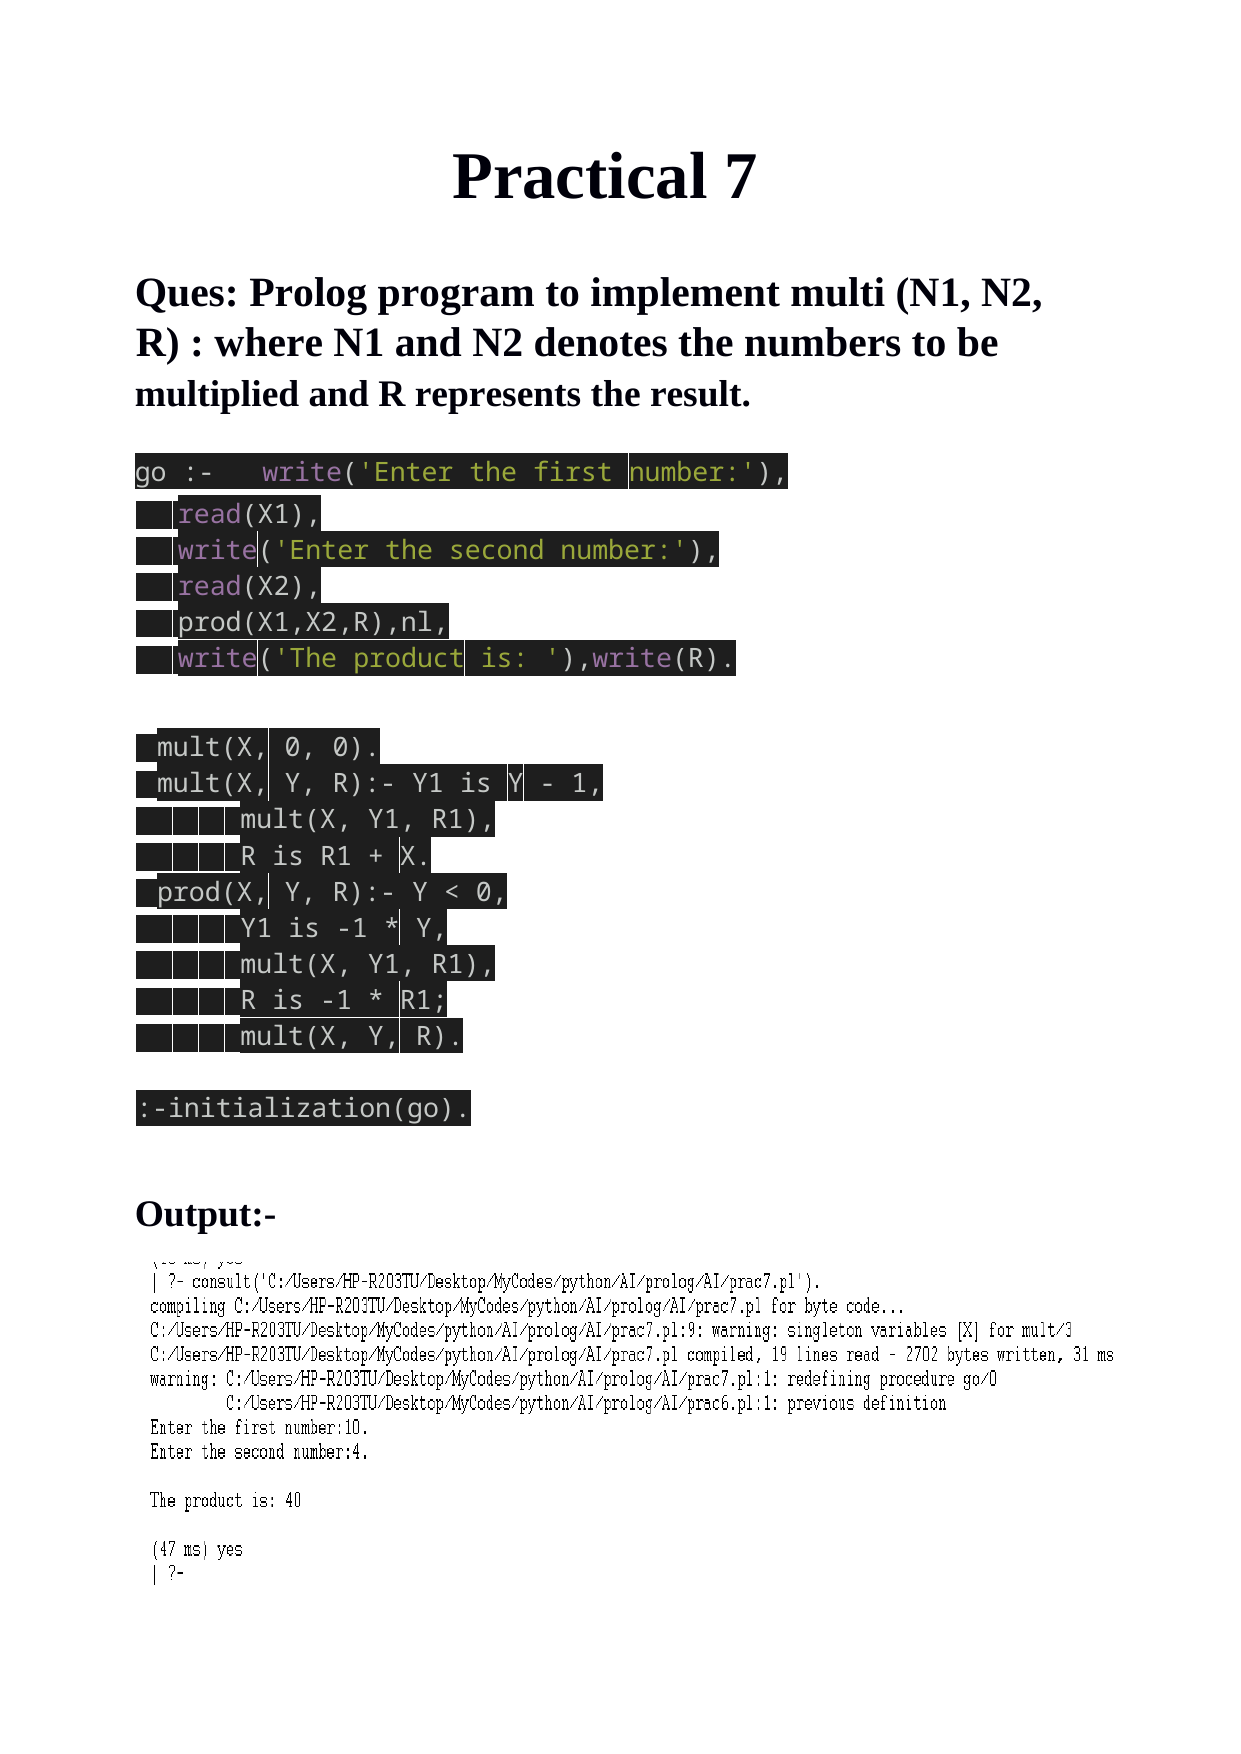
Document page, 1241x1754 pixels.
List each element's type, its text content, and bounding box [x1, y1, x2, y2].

picture [150, 1262, 1132, 1596]
text Y1 is -1 * Y, [136, 909, 1088, 945]
text read(X2), [136, 567, 1088, 603]
text Ques: Prolog program to implement multi (N1, N2, R) : where N1 and N2 denotes the numbers to be [134, 268, 1088, 365]
text prod(X, Y, R):- Y < 0, [136, 873, 1088, 909]
text mult(X, Y1, R1), [136, 801, 1088, 837]
text R is R1 + X. [136, 837, 1088, 873]
text write('Enter the second number:'), [136, 531, 1088, 567]
text multiplied and R represents the result. [134, 371, 1088, 414]
subtitle Practical 7 [136, 136, 1074, 212]
text mult(X, Y1, R1), [136, 945, 1088, 981]
text R is -1 * R1; [136, 981, 1088, 1017]
text mult(X, Y, R):- Y1 is Y - 1, [136, 764, 1088, 801]
text Output:- [134, 1192, 1088, 1235]
text read(X1), [136, 495, 1088, 531]
text write('The product is: '),write(R). [136, 639, 1088, 676]
text :-initialization(go). [136, 1089, 1088, 1126]
text mult(X, Y, R). [136, 1017, 1088, 1053]
text go :- write('Enter the first number:'), [134, 453, 1088, 489]
text prod(X1,X2,R),nl, [136, 603, 1088, 639]
text mult(X, 0, 0). [136, 728, 1088, 764]
